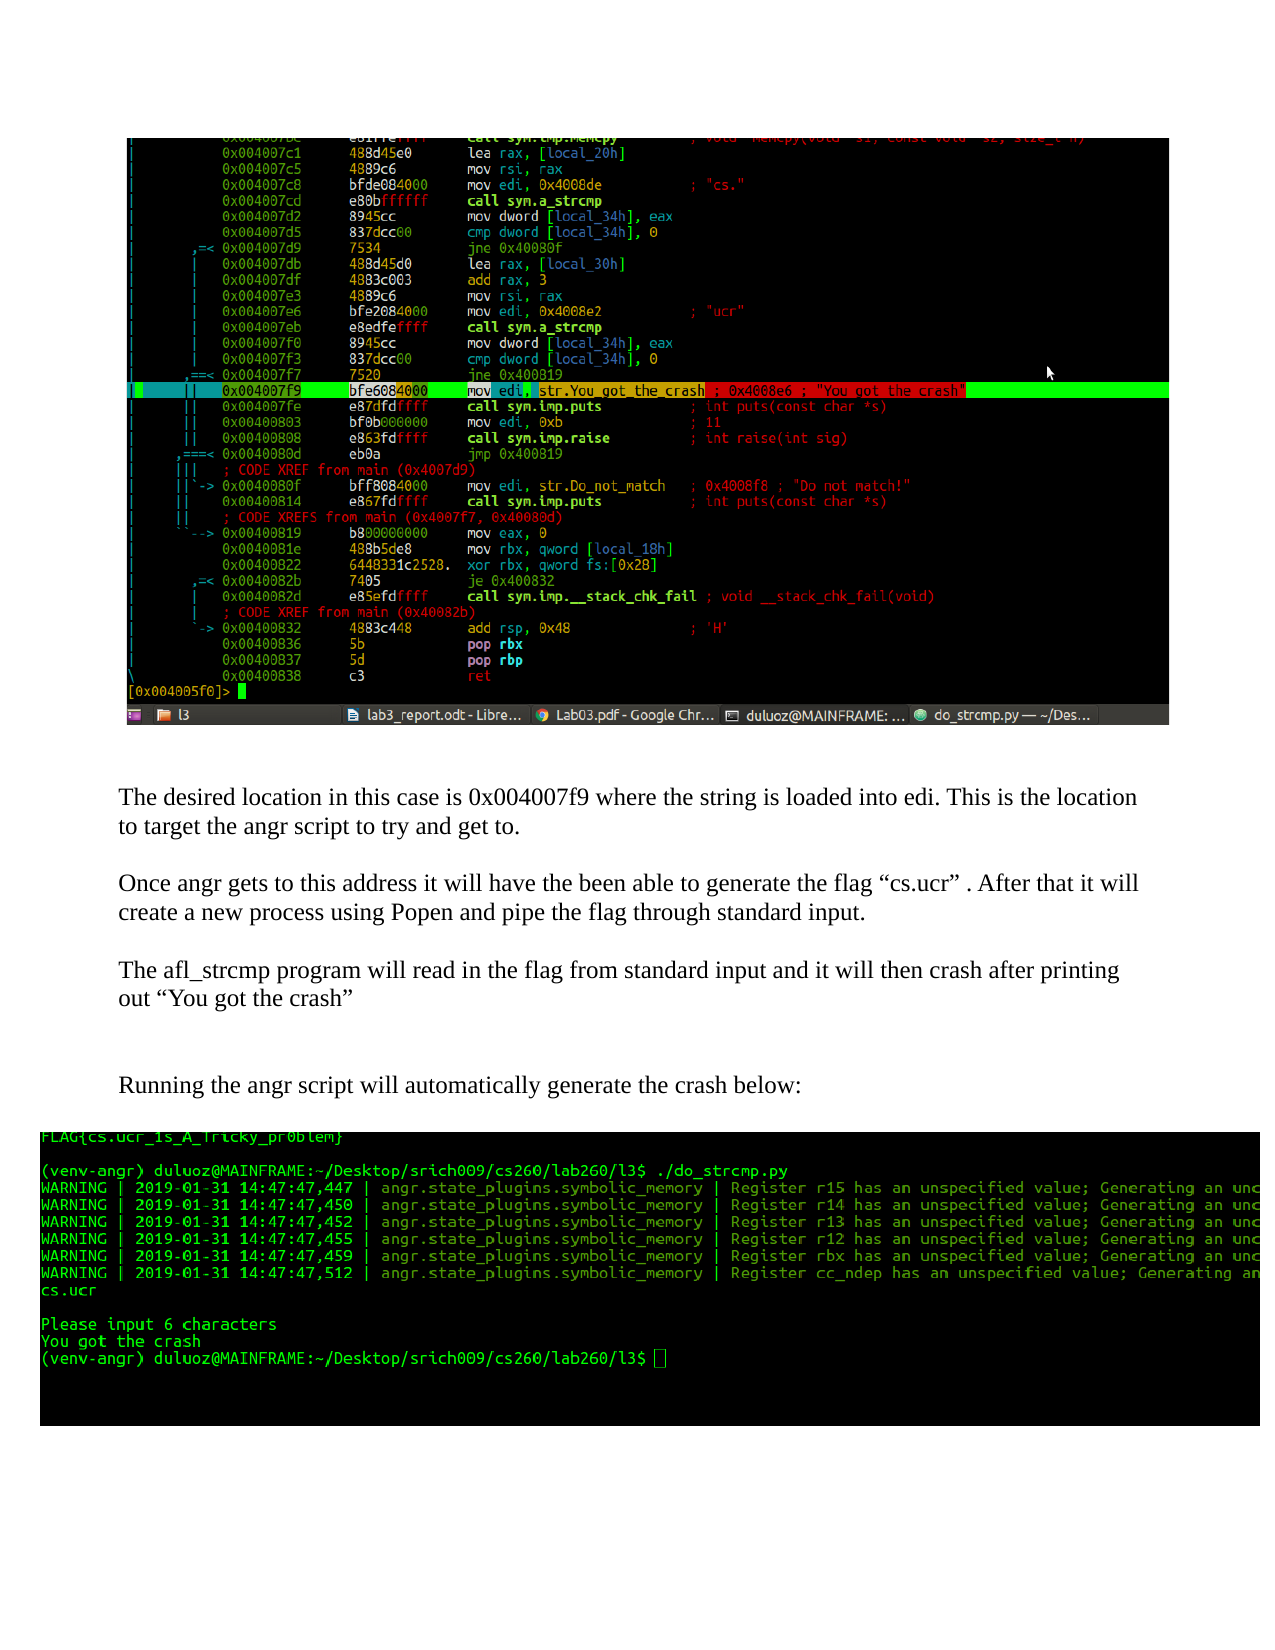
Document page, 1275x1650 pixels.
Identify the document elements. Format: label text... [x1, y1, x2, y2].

text The desired location in this case is 0x004007f9 where the string is loaded into edi. This is the location to target the angr script to try and get to. [118, 782, 1157, 840]
text The afl_strcmp program will read in the flag from standard input and it will then crash after printing out “You got the crash” [118, 955, 1157, 1012]
text Once angr gets to this address it will have the been able to generate the flag “cs.ucr” . After that it will create a new process using Popen and pipe the flag through standard input. [118, 868, 1157, 926]
text Running the angr script will automatically generate the crash below: [118, 1070, 1157, 1098]
